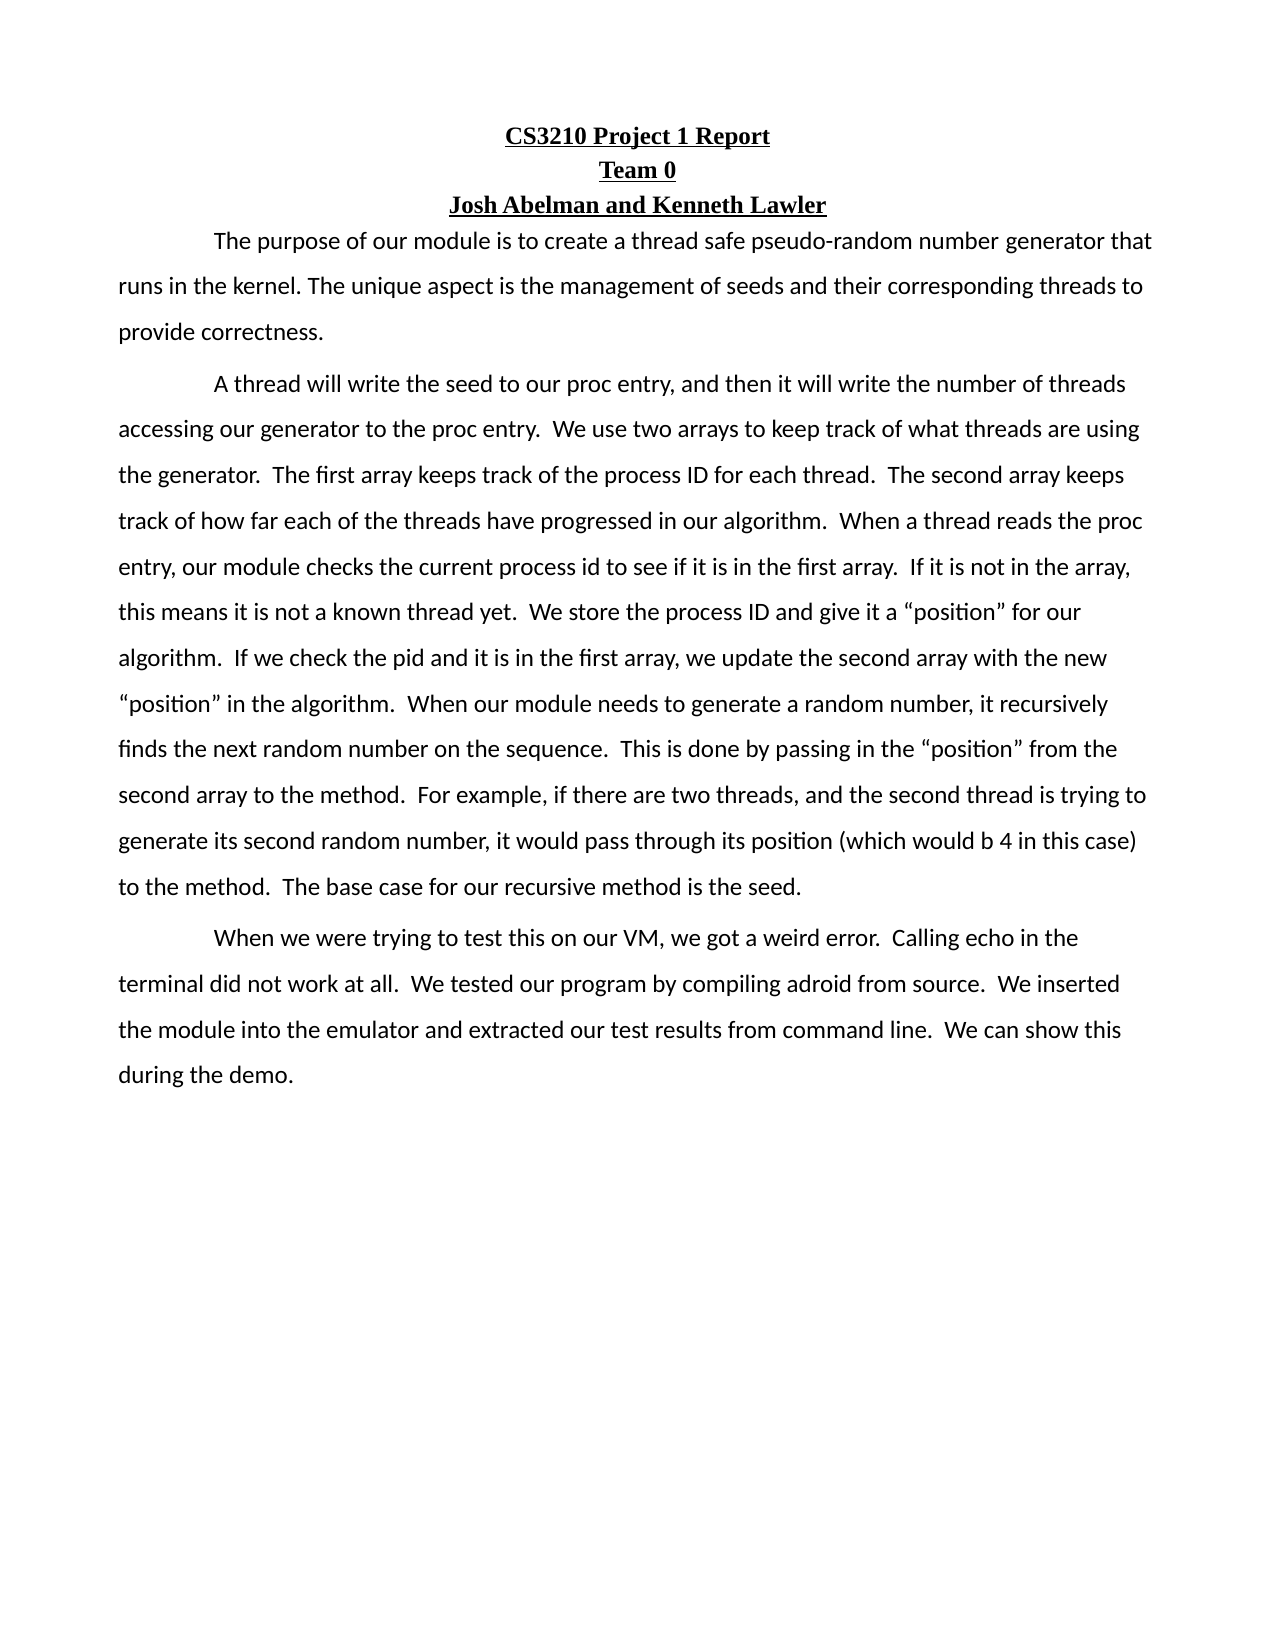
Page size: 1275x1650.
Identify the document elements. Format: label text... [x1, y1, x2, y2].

text Josh Abelman and Kenneth Lawler [118, 190, 1157, 219]
text Team 0 [118, 156, 1157, 184]
text CS3210 Project 1 Report [118, 121, 1157, 150]
text The purpose of our module is to create a thread safe pseudo-random number generator that runs in the kernel. The unique aspect is the management of seeds and their corresponding threads to provide correctness. [118, 225, 1157, 347]
text When we were trying to test this on our VM, we got a weird error. Calling echo in the terminal did not work at all. We tested our program by compiling adroid from source. We inserted the module into the emulator and extracted our test results from command line. We can show this during the demo. [118, 922, 1157, 1090]
text A thread will write the seed to our proc entry, and then it will write the number of threads accessing our generator to the proc entry. We use two arrays to keep track of what threads are using the generator. The first array keeps track of the process ID for each thread. The second array keeps track of how far each of the threads have progressed in our algorithm. When a thread reads the proc entry, our module checks the current process id to see if it is in the first array. If it is not in the array, this means it is not a known thread yet. We store the process ID and give it a “position” for our algorithm. If we check the pid and it is in the first array, we update the second array with the new “position” in the algorithm. When our module needs to generate a random number, it recursively finds the next random number on the sequence. This is done by passing in the “position” from the second array to the method. For example, if there are two threads, and the second thread is trying to generate its second random number, it would pass through its position (which would b 4 in this case) to the method. The base case for our recursive method is the seed. [118, 368, 1157, 901]
